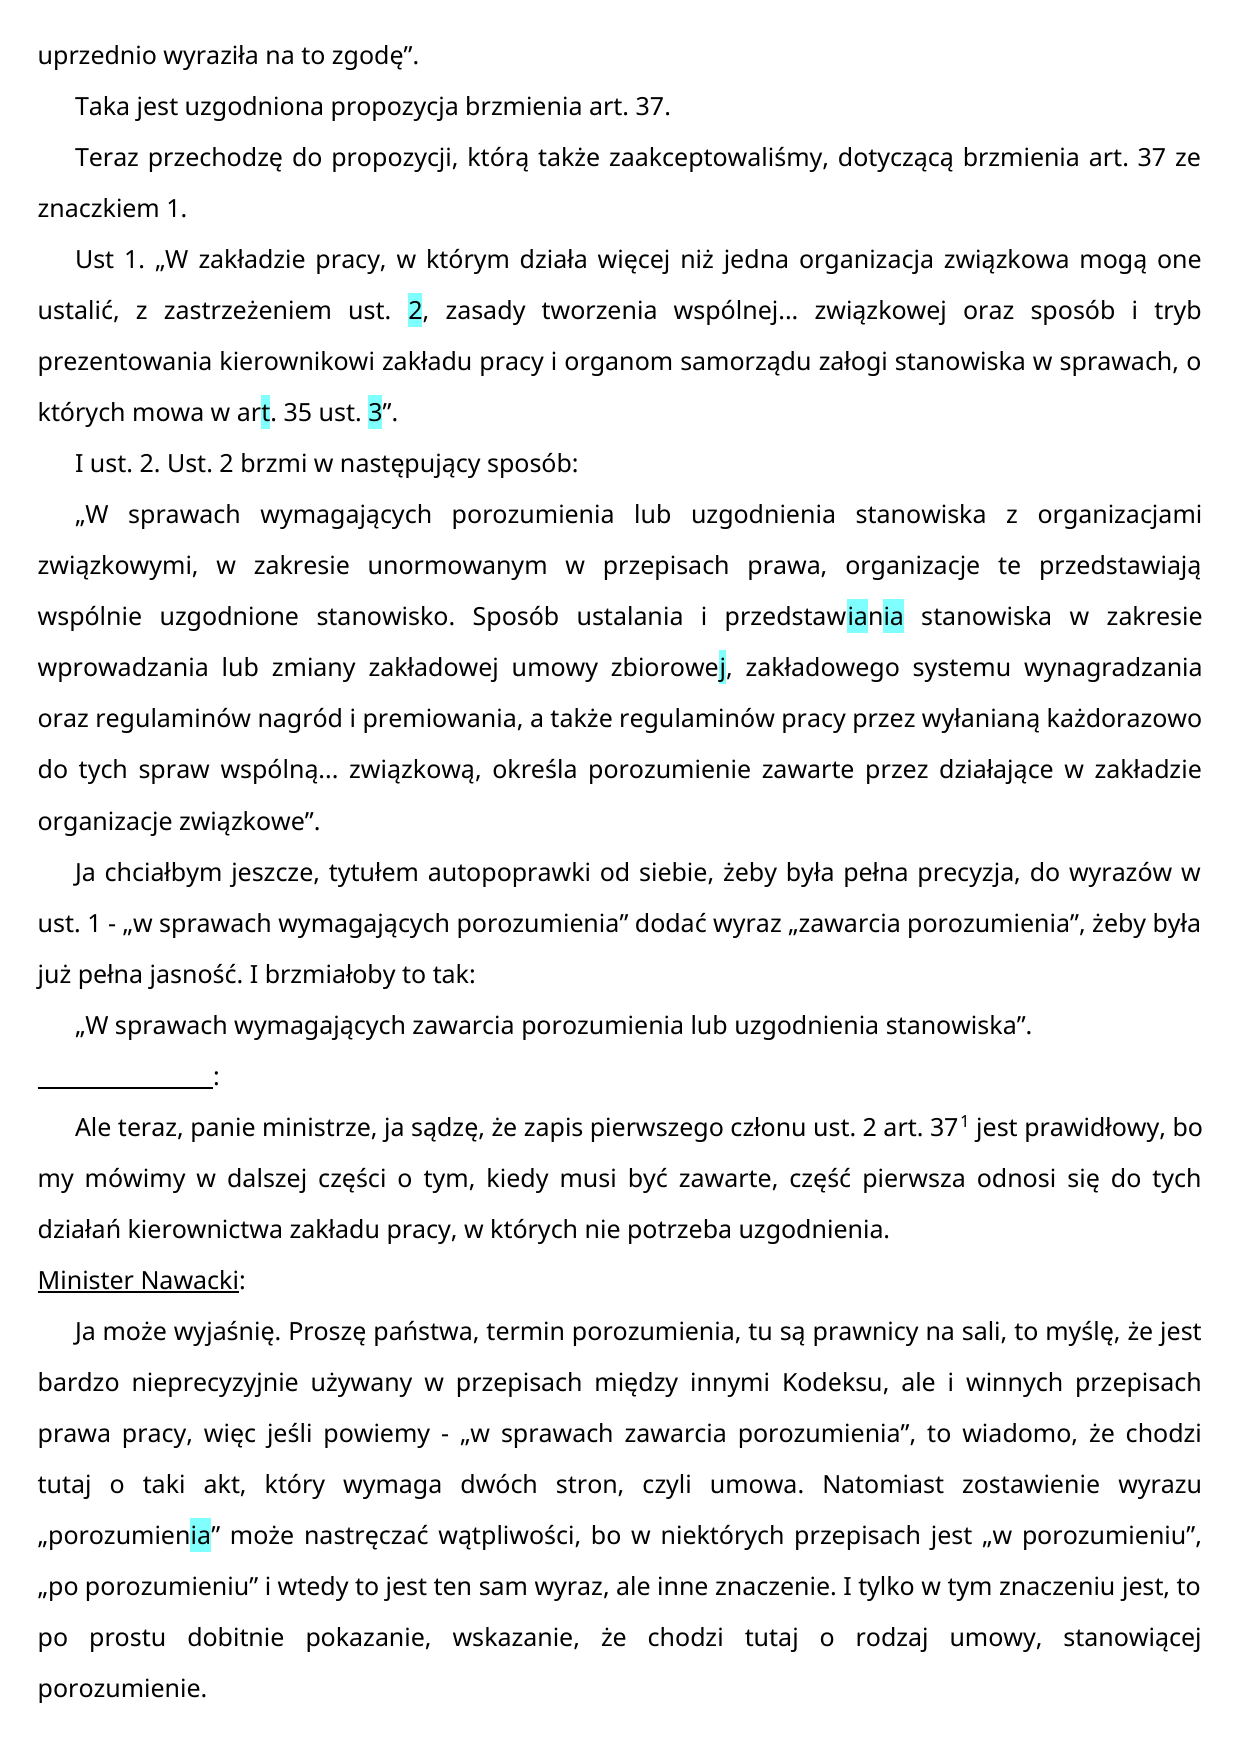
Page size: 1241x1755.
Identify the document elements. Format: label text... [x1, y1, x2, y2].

text Minister Nawacki: [37, 1262, 1203, 1297]
text uprzednio wyraziła na to zgodę”. [37, 37, 1203, 72]
text „W sprawach wymagających porozumienia lub uzgodnienia stanowiska z organizacjami związkowymi, w zakresie unormowanym w przepisach prawa, organizacje te przedstawiają wspólnie uzgodnione stanowisko. Sposób ustalania i przedstawiania stanowiska w zakresie wprowadzania lub zmiany zakładowej umowy zbiorowej, zakładowego systemu wynagradzania oraz regulaminów nagród i premiowania, a także regulaminów pracy przez wyłanianą każdorazowo do tych spraw wspólną... związkową, określa porozumienie zawarte przez działające w zakładzie organizacje związkowe”. [37, 497, 1203, 837]
text I ust. 2. Ust. 2 brzmi w następujący sposób: [37, 446, 1203, 480]
text : [37, 1058, 1203, 1092]
text Teraz przechodzę do propozycji, którą także zaakceptowaliśmy, dotyczącą brzmienia art. 37 ze znaczkiem 1. [37, 139, 1203, 225]
text Ja może wyjaśnię. Proszę państwa, termin porozumienia, tu są prawnicy na sali, to myślę, że jest bardzo nieprecyzyjnie używany w przepisach między innymi Kodeksu, ale i winnych przepisach prawa pracy, więc jeśli powiemy - „w sprawach zawarcia porozumienia”, to wiadomo, że chodzi tutaj o taki akt, który wymaga dwóch stron, czyli umowa. Natomiast zostawienie wyrazu „porozumienia” może nastręczać wątpliwości, bo w niektórych przepisach jest „w porozumieniu”, „po porozumieniu” i wtedy to jest ten sam wyraz, ale inne znaczenie. I tylko w tym znaczeniu jest, to po prostu dobitnie pokazanie, wskazanie, że chodzi tutaj o rodzaj umowy, stanowiącej porozumienie. [37, 1313, 1203, 1705]
text Ust 1. „W zakładzie pracy, w którym działa więcej niż jedna organizacja związkowa mogą one ustalić, z zastrzeżeniem ust. 2, zasady tworzenia wspólnej... związkowej oraz sposób i tryb prezentowania kierownikowi zakładu pracy i organom samorządu załogi stanowiska w sprawach, o których mowa w art. 35 ust. 3”. [37, 242, 1203, 429]
text Ale teraz, panie ministrze, ja sądzę, że zapis pierwszego członu ust. 2 art. 371 jest prawidłowy, bo my mówimy w dalszej części o tym, kiedy musi być zawarte, część pierwsza odnosi się do tych działań kierownictwa zakładu pracy, w których nie potrzeba uzgodnienia. [37, 1109, 1203, 1246]
text Ja chciałbym jeszcze, tytułem autopoprawki od siebie, żeby była pełna precyzja, do wyrazów w ust. 1 - „w sprawach wymagających porozumienia” dodać wyraz „zawarcia porozumienia”, żeby była już pełna jasność. I brzmiałoby to tak: [37, 854, 1203, 990]
text Taka jest uzgodniona propozycja brzmienia art. 37. [37, 88, 1203, 123]
text „W sprawach wymagających zawarcia porozumienia lub uzgodnienia stanowiska”. [37, 1007, 1203, 1041]
